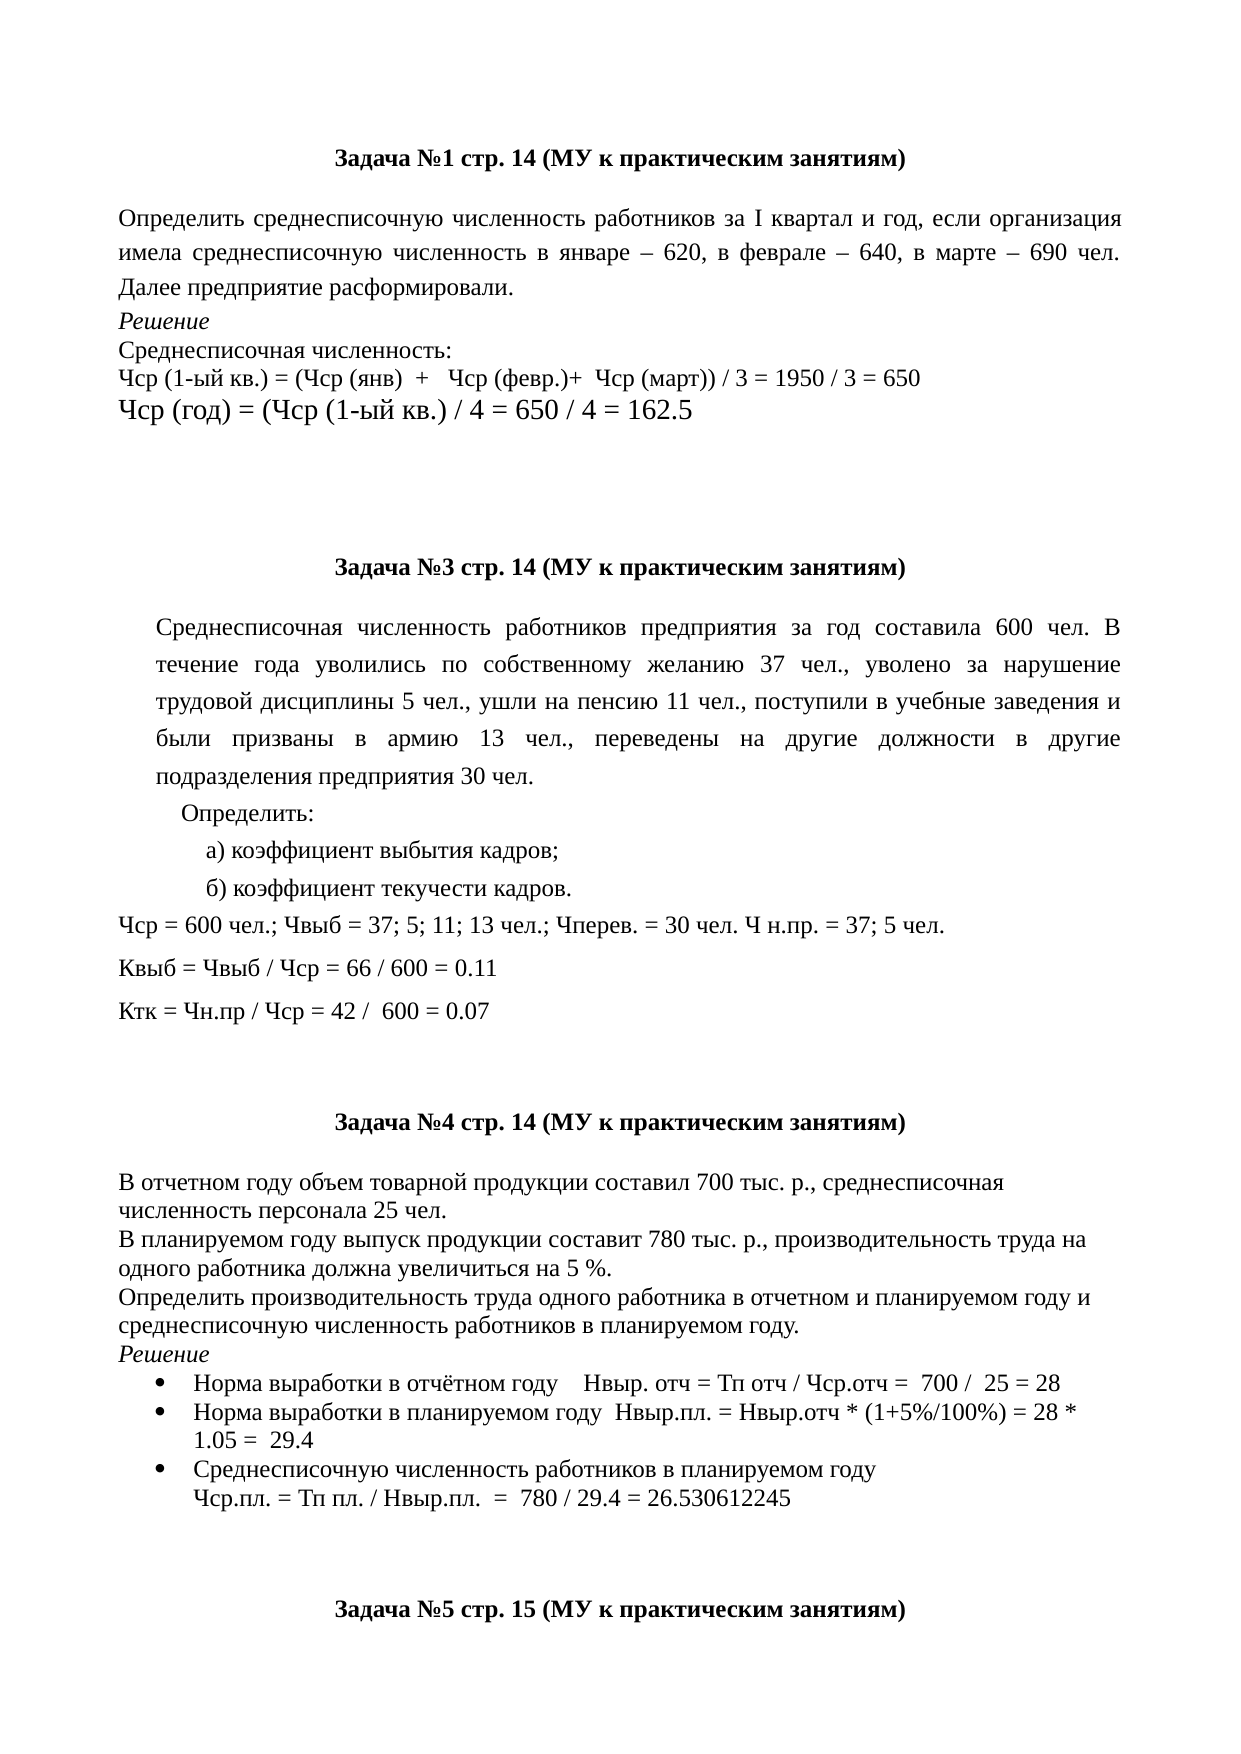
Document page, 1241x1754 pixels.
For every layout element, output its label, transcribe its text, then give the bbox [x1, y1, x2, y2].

text Задача №3 стр. 14 (МУ к практическим занятиям) [118, 552, 1122, 581]
text Чср (год) = (Чср (1-ый кв.) / 4 = 650 / 4 = 162.5 [118, 392, 1122, 426]
text Среднесписочная численность работников предприятия за год составила 600 чел. В течение года уволились по собственному желанию 37 чел., уволено за нарушение трудовой дисциплины 5 чел., ушли на пенсию 11 чел., поступили в учебные заведения и были призваны в армию 13 чел., переведены на другие должности в другие подразделения предприятия 30 чел. [156, 612, 1122, 789]
text а) коэффициент выбытия кадров; [206, 835, 1122, 864]
text В планируемом году выпуск продукции составит 780 тыс. р., производительность труда на одного работника должна увеличиться на 5 %. [118, 1224, 1122, 1282]
text Задача №5 стр. 15 (МУ к практическим занятиям) [118, 1594, 1122, 1623]
text Определить: [118, 798, 1122, 827]
list Норма выработки в планируемом году Нвыр.пл. = Нвыр.отч * (1+5%/100%) = 28 * 1.05 = 29.4 [156, 1397, 1122, 1454]
text б) коэффициент текучести кадров. [206, 873, 1122, 901]
text Квыб = Чвыб / Чср = 66 / 600 = 0.11 [118, 953, 1122, 982]
text Определить среднесписочную численность работников за I квартал и год, если организация имела среднесписочную численность в январе – 620, в феврале – 640, в марте – 690 чел. Далее предприятие расформировали. [118, 203, 1122, 300]
text Чср = 600 чел.; Чвыб = 37; 5; 11; 13 чел.; Чперев. = 30 чел. Ч н.пр. = 37; 5 чел. [118, 910, 1122, 939]
text В отчетном году объем товарной продукции составил 700 тыс. р., среднесписочная численность персонала 25 чел. [118, 1167, 1122, 1224]
list Среднесписочную численность работников в планируемом году [156, 1454, 1122, 1483]
text Ктк = Чн.пр / Чср = 42 / 600 = 0.07 [118, 996, 1122, 1025]
text Чср (1-ый кв.) = (Чср (янв) + Чср (февр.)+ Чср (март)) / 3 = 1950 / 3 = 650 [118, 363, 1122, 392]
text Чср.пл. = Тп пл. / Нвыр.пл. = 780 / 29.4 = 26.530612245 [156, 1483, 1122, 1512]
list Норма выработки в отчётном году Нвыр. отч = Тп отч / Чср.отч = 700 / 25 = 28 [156, 1368, 1122, 1397]
text Среднесписочная численность: [118, 335, 1122, 363]
text Задача №1 стр. 14 (МУ к практическим занятиям) [118, 143, 1122, 172]
text Определить производительность труда одного работника в отчетном и планируемом году и среднесписочную численность работников в планируемом году. [118, 1282, 1122, 1339]
text Задача №4 стр. 14 (МУ к практическим занятиям) [118, 1107, 1122, 1136]
text Решение [118, 306, 1122, 335]
text Решение [118, 1339, 1122, 1368]
